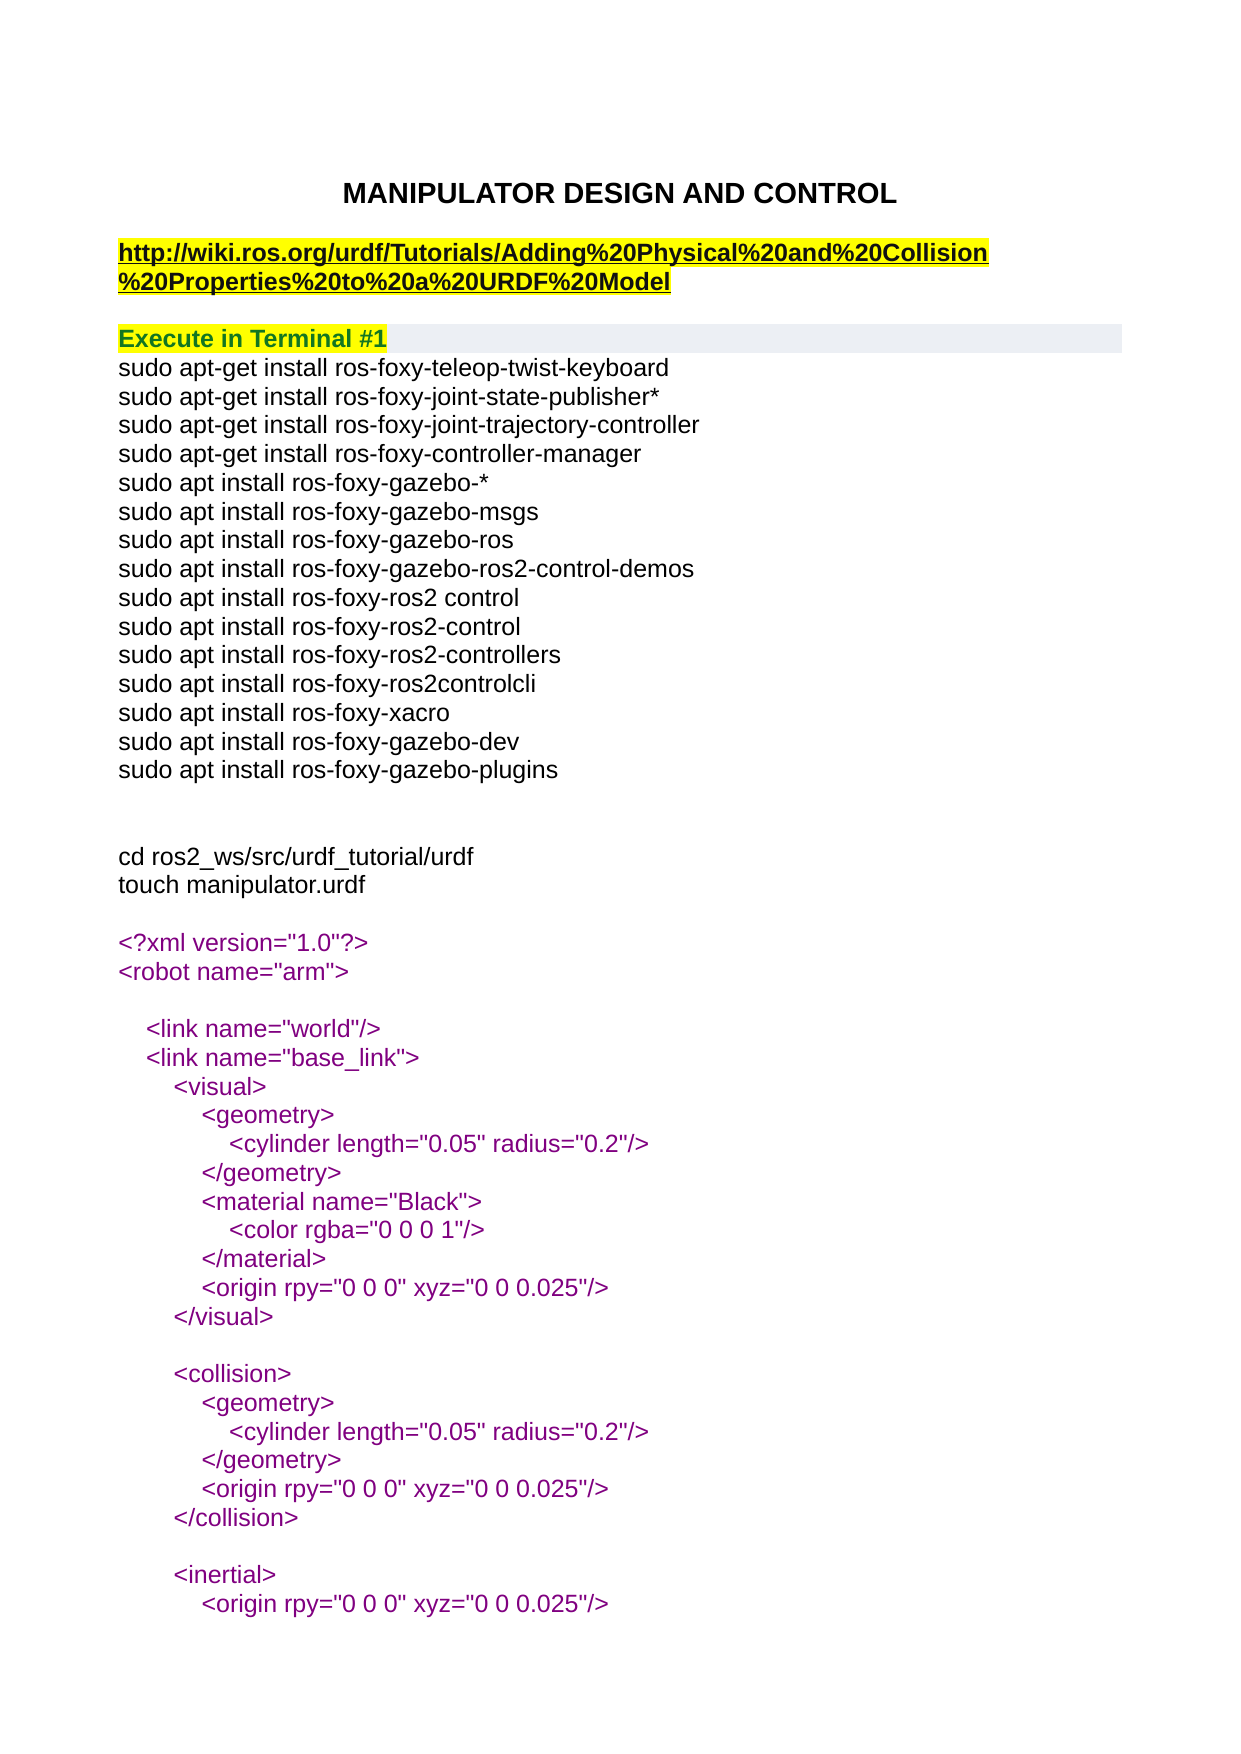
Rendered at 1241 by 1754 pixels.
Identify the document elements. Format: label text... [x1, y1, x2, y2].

text cd ros2_ws/src/urdf_tutorial/urdf [118, 842, 1122, 870]
text <cylinder length="0.05" radius="0.2"/> [118, 1417, 1122, 1445]
text sudo apt-get install ros-foxy-joint-state-publisher* [118, 382, 1122, 410]
text <collision> [118, 1359, 1122, 1388]
text Execute in Terminal #1 [118, 324, 1122, 353]
text <robot name="arm"> [118, 957, 1122, 985]
text <cylinder length="0.05" radius="0.2"/> [118, 1129, 1122, 1158]
text sudo apt install ros-foxy-gazebo-ros [118, 525, 1122, 554]
text <origin rpy="0 0 0" xyz="0 0 0.025"/> [118, 1474, 1122, 1503]
text </material> [118, 1244, 1122, 1273]
text sudo apt install ros-foxy-ros2-controllers [118, 640, 1122, 669]
text </collision> [118, 1503, 1122, 1532]
text http://wiki.ros.org/urdf/Tutorials/Adding%20Physical%20and%20Collision%20Properties%20to%20a%20URDF%20Model [118, 238, 1122, 295]
text touch manipulator.urdf [118, 870, 1122, 899]
text sudo apt install ros-foxy-ros2controlcli [118, 669, 1122, 698]
text <color rgba="0 0 0 1"/> [118, 1215, 1122, 1244]
text <inertial> [118, 1560, 1122, 1589]
text sudo apt-get install ros-foxy-controller-manager [118, 439, 1122, 468]
text sudo apt install ros-foxy-gazebo-msgs [118, 497, 1122, 525]
text <link name="base_link"> [118, 1043, 1122, 1072]
text </geometry> [118, 1445, 1122, 1474]
text <origin rpy="0 0 0" xyz="0 0 0.025"/> [118, 1589, 1122, 1618]
text <?xml version="1.0"?> [118, 928, 1122, 957]
text sudo apt install ros-foxy-xacro [118, 698, 1122, 727]
text <geometry> [118, 1100, 1122, 1129]
text </geometry> [118, 1158, 1122, 1187]
text sudo apt install ros-foxy-gazebo-ros2-control-demos [118, 554, 1122, 583]
text </visual> [118, 1302, 1122, 1330]
text <origin rpy="0 0 0" xyz="0 0 0.025"/> [118, 1273, 1122, 1302]
text sudo apt-get install ros-foxy-joint-trajectory-controller [118, 410, 1122, 439]
text sudo apt install ros-foxy-ros2 control [118, 583, 1122, 612]
text <link name="world"/> [118, 1014, 1122, 1043]
text <material name="Black"> [118, 1187, 1122, 1215]
text sudo apt install ros-foxy-gazebo-* [118, 468, 1122, 497]
text sudo apt install ros-foxy-ros2-control [118, 612, 1122, 640]
text <visual> [118, 1072, 1122, 1100]
text sudo apt install ros-foxy-gazebo-plugins [118, 755, 1122, 784]
text MANIPULATOR DESIGN AND CONTROL [118, 176, 1122, 209]
text sudo apt-get install ros-foxy-teleop-twist-keyboard [118, 353, 1122, 382]
text sudo apt install ros-foxy-gazebo-dev [118, 727, 1122, 755]
text <geometry> [118, 1388, 1122, 1417]
